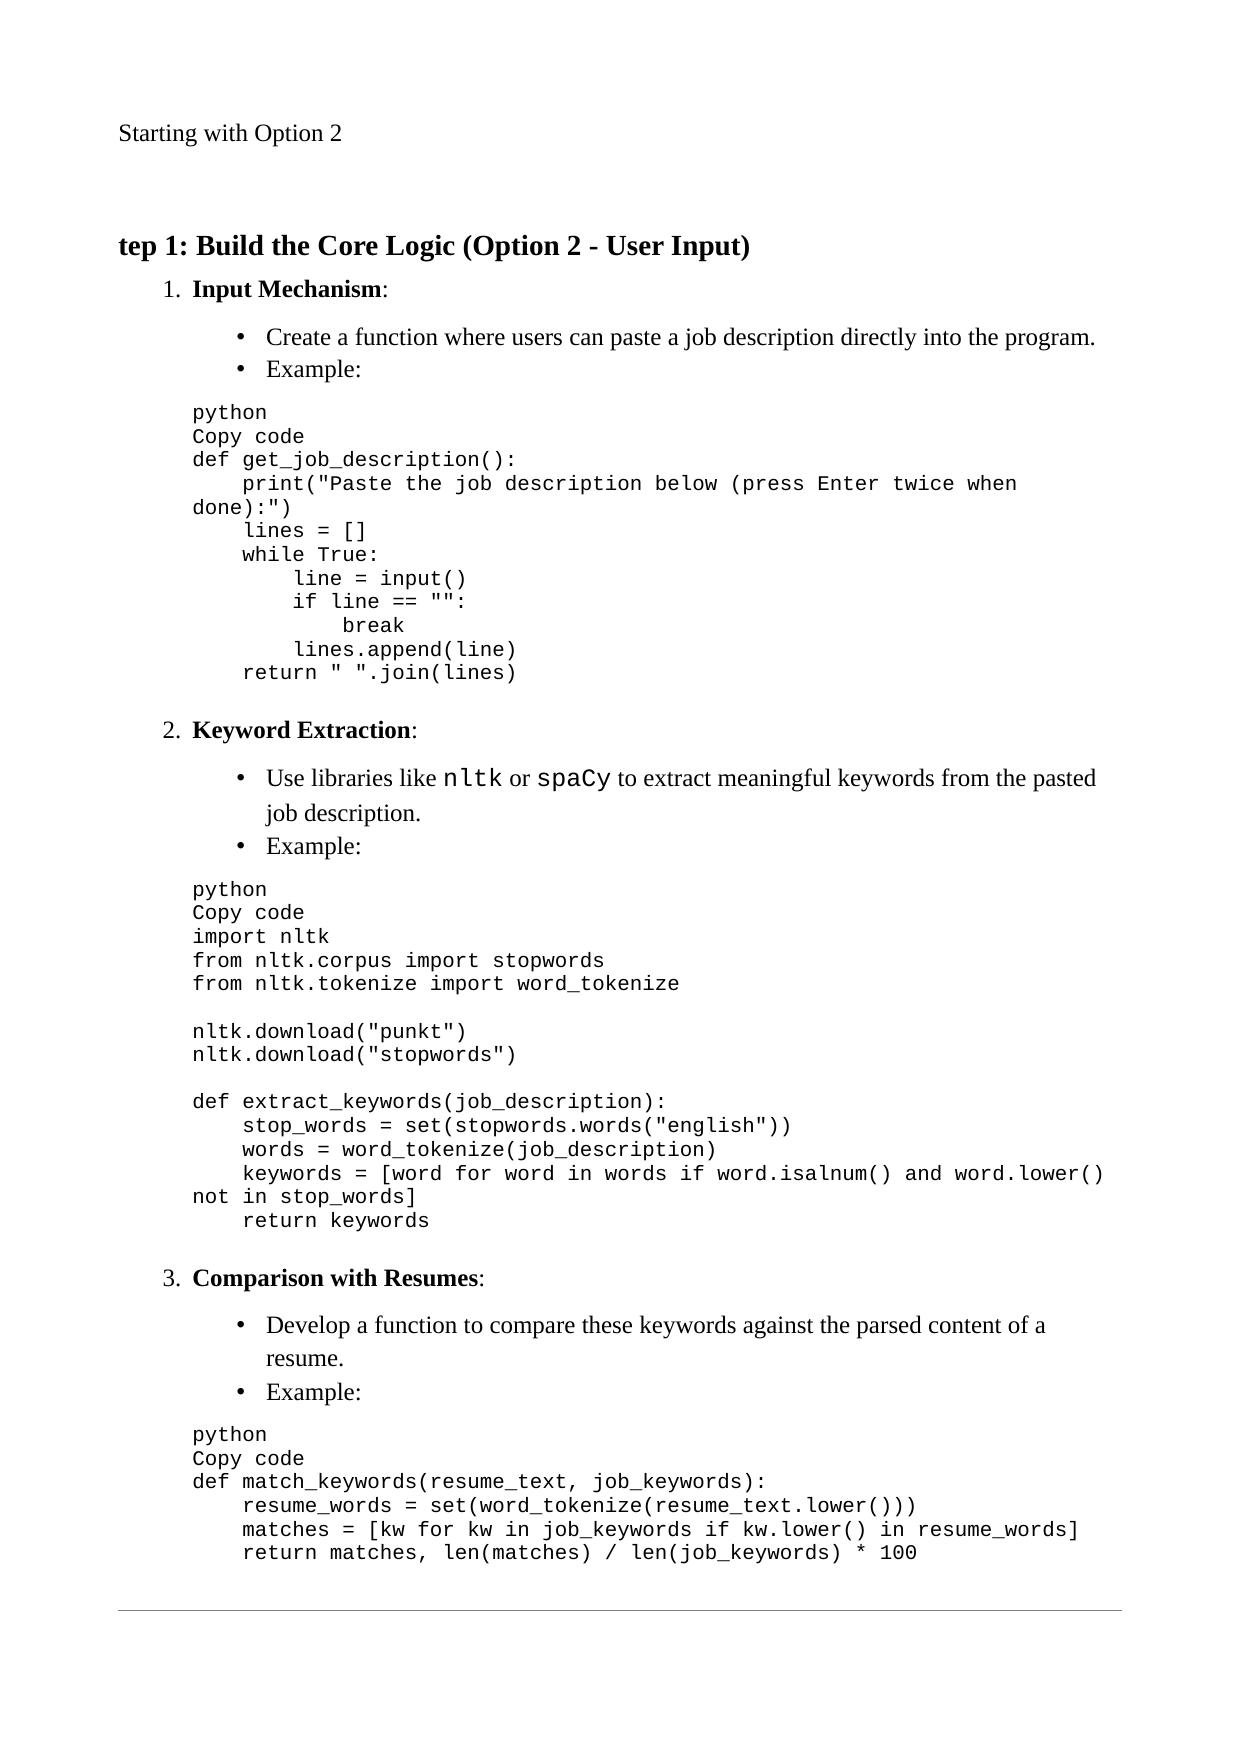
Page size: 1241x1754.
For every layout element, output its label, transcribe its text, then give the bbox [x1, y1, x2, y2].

list Example: [236, 1377, 1122, 1405]
list matches = [kw for kw in job_keywords if kw.lower() in resume_words] [162, 1519, 1122, 1542]
list Develop a function to compare these keywords against the parsed content of a resume. [236, 1311, 1122, 1372]
list Input Mechanism: [162, 274, 1122, 303]
list Copy code [162, 902, 1122, 926]
list keywords = [word for word in words if word.isalnum() and word.lower() not in stop_words] [162, 1162, 1122, 1210]
list stop_words = set(stopwords.words("english")) [162, 1115, 1122, 1139]
list Create a function where users can paste a job description directly into the program. [236, 322, 1122, 350]
list line = input() [162, 568, 1122, 591]
list nltk.download("stopwords") [162, 1044, 1122, 1068]
text Starting with Option 2 [118, 118, 1122, 147]
list while True: [162, 544, 1122, 568]
list python [162, 402, 1122, 426]
list from nltk.tokenize import word_tokenize [162, 973, 1122, 997]
list nltk.download("punkt") [162, 1021, 1122, 1044]
list import nltk [162, 926, 1122, 950]
list Copy code [162, 1448, 1122, 1471]
list from nltk.corpus import stopwords [162, 950, 1122, 973]
list python [162, 1424, 1122, 1448]
subtitle tep 1: Build the Core Logic (Option 2 - User Input) [118, 228, 1122, 261]
list Copy code [162, 426, 1122, 449]
list return keywords [162, 1210, 1122, 1233]
list words = word_tokenize(job_description) [162, 1139, 1122, 1162]
list if line == "": [162, 591, 1122, 615]
list resume_words = set(word_tokenize(resume_text.lower())) [162, 1495, 1122, 1519]
list return matches, len(matches) / len(job_keywords) * 100 [162, 1542, 1122, 1566]
list python [162, 879, 1122, 902]
list return " ".join(lines) [162, 662, 1122, 686]
list Example: [236, 354, 1122, 383]
list print("Paste the job description below (press Enter twice when done):") [162, 473, 1122, 520]
list def get_job_description(): [162, 449, 1122, 473]
list Comparison with Resumes: [162, 1263, 1122, 1292]
list Use libraries like nltk or spaCy to extract meaningful keywords from the pasted job description. [236, 763, 1122, 827]
list break [162, 615, 1122, 639]
list lines = [] [162, 520, 1122, 544]
list lines.append(line) [162, 639, 1122, 662]
list Keyword Extraction: [162, 715, 1122, 744]
list def match_keywords(resume_text, job_keywords): [162, 1471, 1122, 1495]
list def extract_keywords(job_description): [162, 1092, 1122, 1115]
list Example: [236, 831, 1122, 860]
